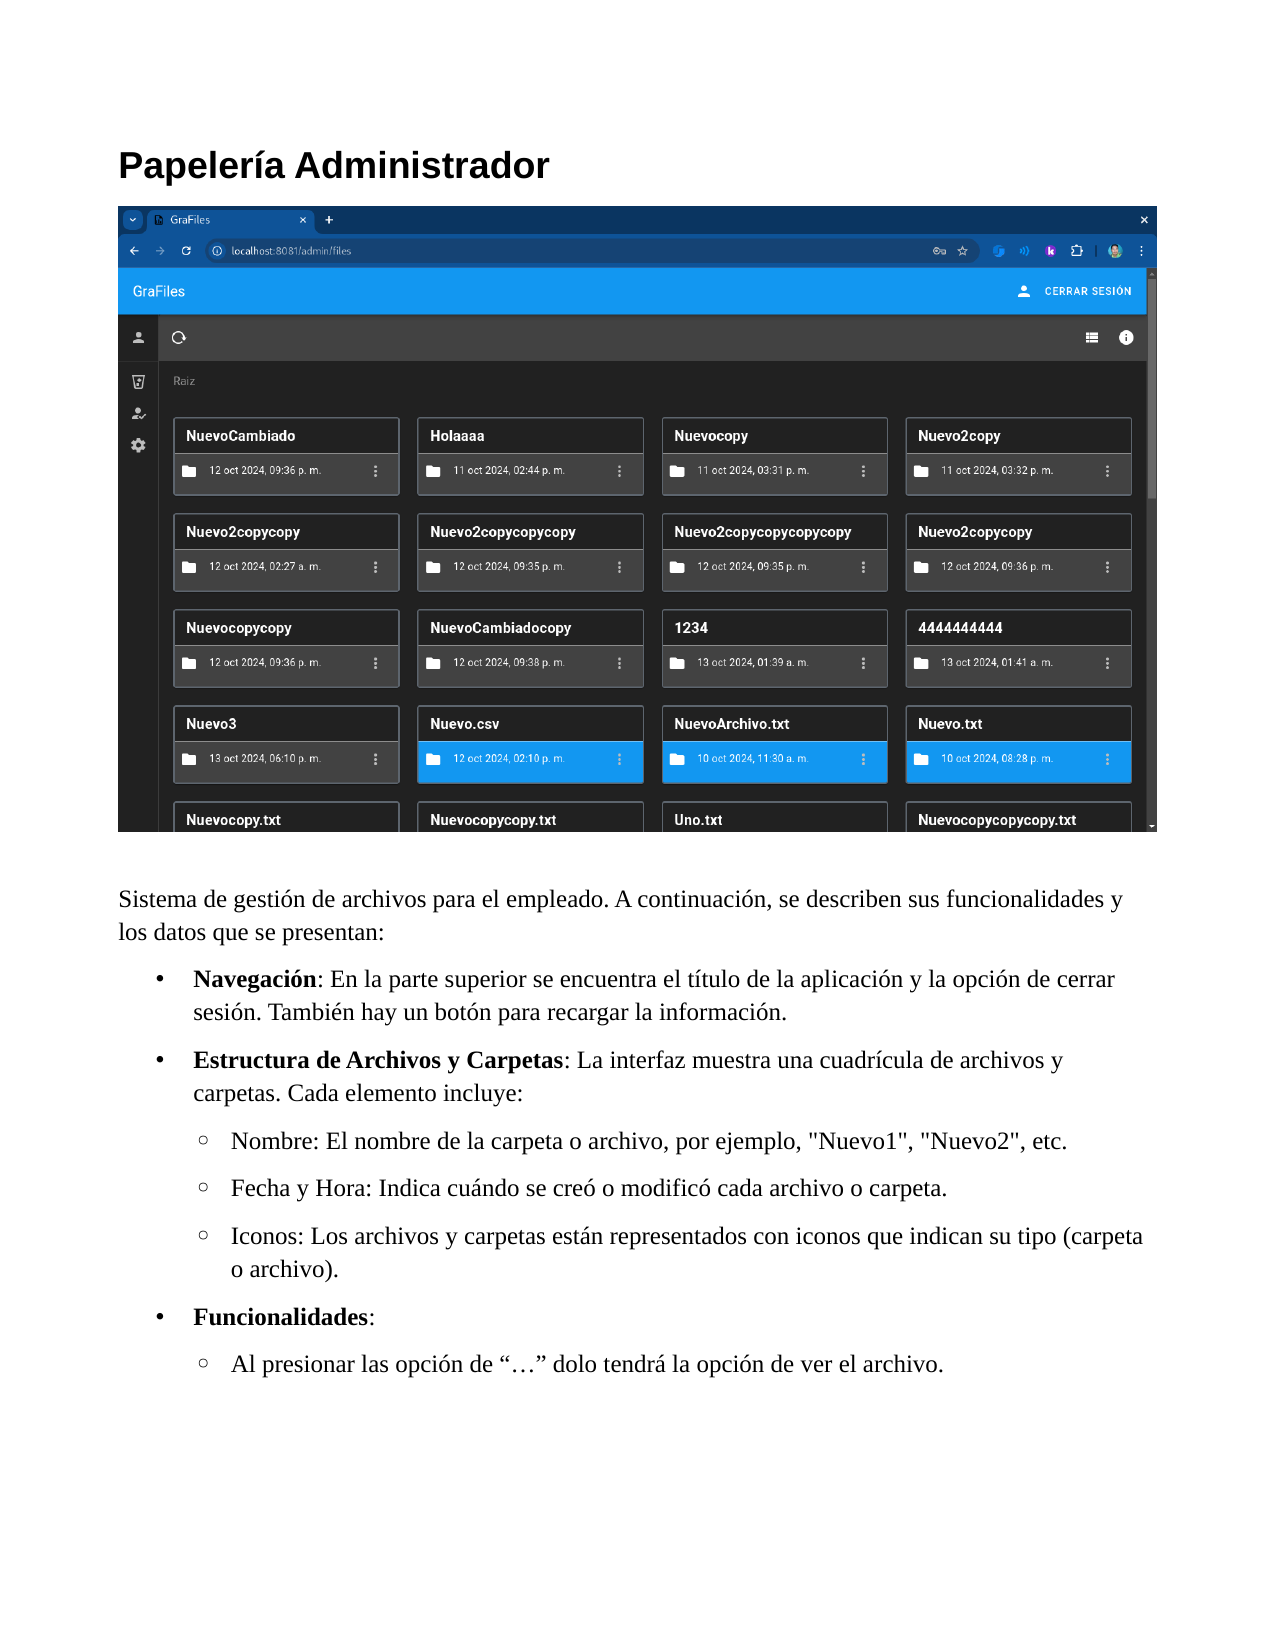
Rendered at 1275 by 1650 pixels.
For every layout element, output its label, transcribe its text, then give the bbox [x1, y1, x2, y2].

list Estructura de Archivos y Carpetas: La interfaz muestra una cuadrícula de archivos y carpetas. Cada elemento incluye: [156, 1045, 1157, 1107]
list Fecha y Hora: Indica cuándo se creó o modificó cada archivo o carpeta. [193, 1173, 1157, 1202]
list Nombre: El nombre de la carpeta o archivo, por ejemplo, "Nuevo1", "Nuevo2", etc. [193, 1126, 1157, 1154]
list Navegación: En la parte superior se encuentra el título de la aplicación y la opción de cerrar sesión. También hay un botón para recargar la información. [156, 964, 1157, 1026]
text Sistema de gestión de archivos para el empleado. A continuación, se describen sus funcionalidades y los datos que se presentan: [118, 884, 1157, 946]
picture [118, 206, 1157, 832]
list Funcionalidades: [156, 1302, 1157, 1330]
subtitle Papelería Administrador [118, 143, 1157, 186]
list Al presionar las opción de “…” dolo tendrá la opción de ver el archivo. [193, 1349, 1157, 1378]
list Iconos: Los archivos y carpetas están representados con iconos que indican su tipo (carpeta o archivo). [193, 1221, 1157, 1283]
